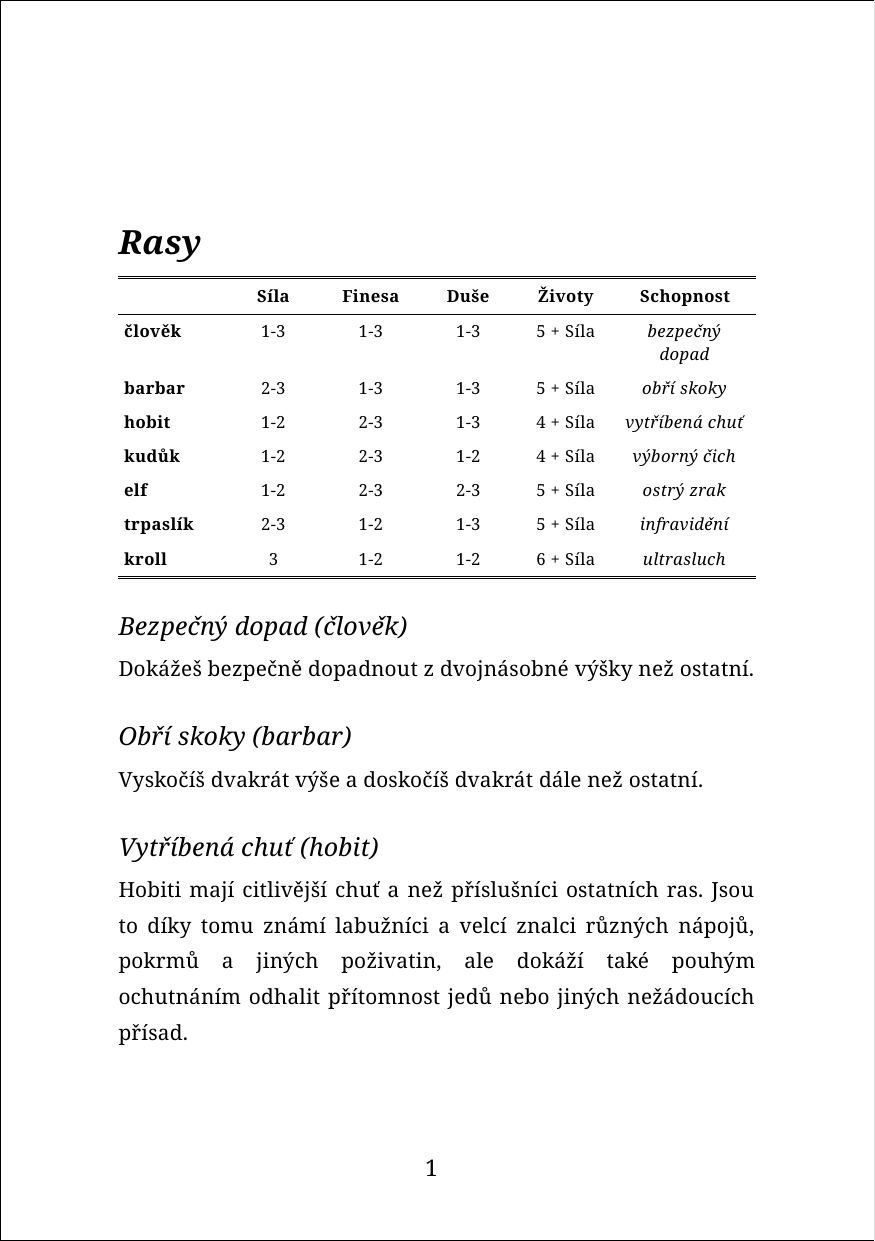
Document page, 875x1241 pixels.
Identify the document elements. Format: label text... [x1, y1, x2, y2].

table_cell 1-3 [419, 371, 517, 405]
subtitle Bezpečný dopad (člověk) [118, 608, 756, 642]
table_cell 1-2 [419, 541, 517, 576]
table_cell 1-2 [225, 405, 322, 439]
table_cell barbar [118, 371, 224, 405]
text Dokážeš bezpečně dopadnout z dvojnásobné výšky než ostatní. [118, 654, 756, 682]
table_header Duše [419, 279, 517, 313]
table_cell hobit [118, 405, 224, 439]
table_header Životy [517, 279, 614, 313]
table_header Síla [225, 279, 322, 313]
table_cell 1-2 [419, 439, 517, 473]
table_header Schopnost [614, 279, 756, 313]
table_cell 1-2 [225, 473, 322, 507]
table_cell kroll [118, 541, 224, 576]
table_cell 1-3 [322, 315, 419, 371]
table_cell ostrý zrak [614, 473, 756, 507]
table_cell 3 [225, 541, 322, 576]
table_cell 1-2 [225, 439, 322, 473]
table_cell člověk [118, 315, 224, 371]
table_cell 1-2 [322, 507, 419, 541]
table_cell trpaslík [118, 507, 224, 541]
subtitle Obří skoky (barbar) [118, 719, 756, 753]
table_header Finesa [322, 279, 419, 313]
table_cell 4 + Síla [517, 405, 614, 439]
table_cell 1-3 [419, 507, 517, 541]
table_cell 5 + Síla [517, 315, 614, 371]
table_cell 6 + Síla [517, 541, 614, 576]
table_cell 1-3 [225, 315, 322, 371]
table_cell 4 + Síla [517, 439, 614, 473]
table_header [118, 279, 224, 313]
table_cell infravidění [614, 507, 756, 541]
table_cell obří skoky [614, 371, 756, 405]
table_cell kudůk [118, 439, 224, 473]
table_cell výborný čich [614, 439, 756, 473]
table_cell 5 + Síla [517, 507, 614, 541]
table_cell 1-3 [322, 371, 419, 405]
table_cell 2-3 [225, 507, 322, 541]
table_cell 1-3 [419, 315, 517, 371]
table_cell 1-3 [419, 405, 517, 439]
table_cell elf [118, 473, 224, 507]
table_cell 5 + Síla [517, 473, 614, 507]
table_cell 2-3 [419, 473, 517, 507]
table_cell 5 + Síla [517, 371, 614, 405]
subtitle Vytříbená chuť (hobit) [118, 830, 756, 864]
table_cell 2-3 [225, 371, 322, 405]
table_cell 2-3 [322, 473, 419, 507]
text Hobiti mají citlivější chuť a než příslušníci ostatních ras. Jsou to díky tomu známí labužníci a velcí znalci různých nápojů, pokrmů a jiných poživatin, ale dokáží také pouhým ochutnáním odhalit přítomnost jedů nebo jiných nežádoucích přísad. [118, 876, 756, 1046]
table_cell bezpečný dopad [614, 315, 756, 371]
text Vyskočíš dvakrát výše a doskočíš dvakrát dále než ostatní. [118, 765, 756, 793]
table_cell vytříbená chuť [614, 405, 756, 439]
table_cell ultrasluch [614, 541, 756, 576]
table_cell 2-3 [322, 405, 419, 439]
table_cell 1-2 [322, 541, 419, 576]
subtitle Rasy [118, 219, 756, 264]
table_cell 2-3 [322, 439, 419, 473]
